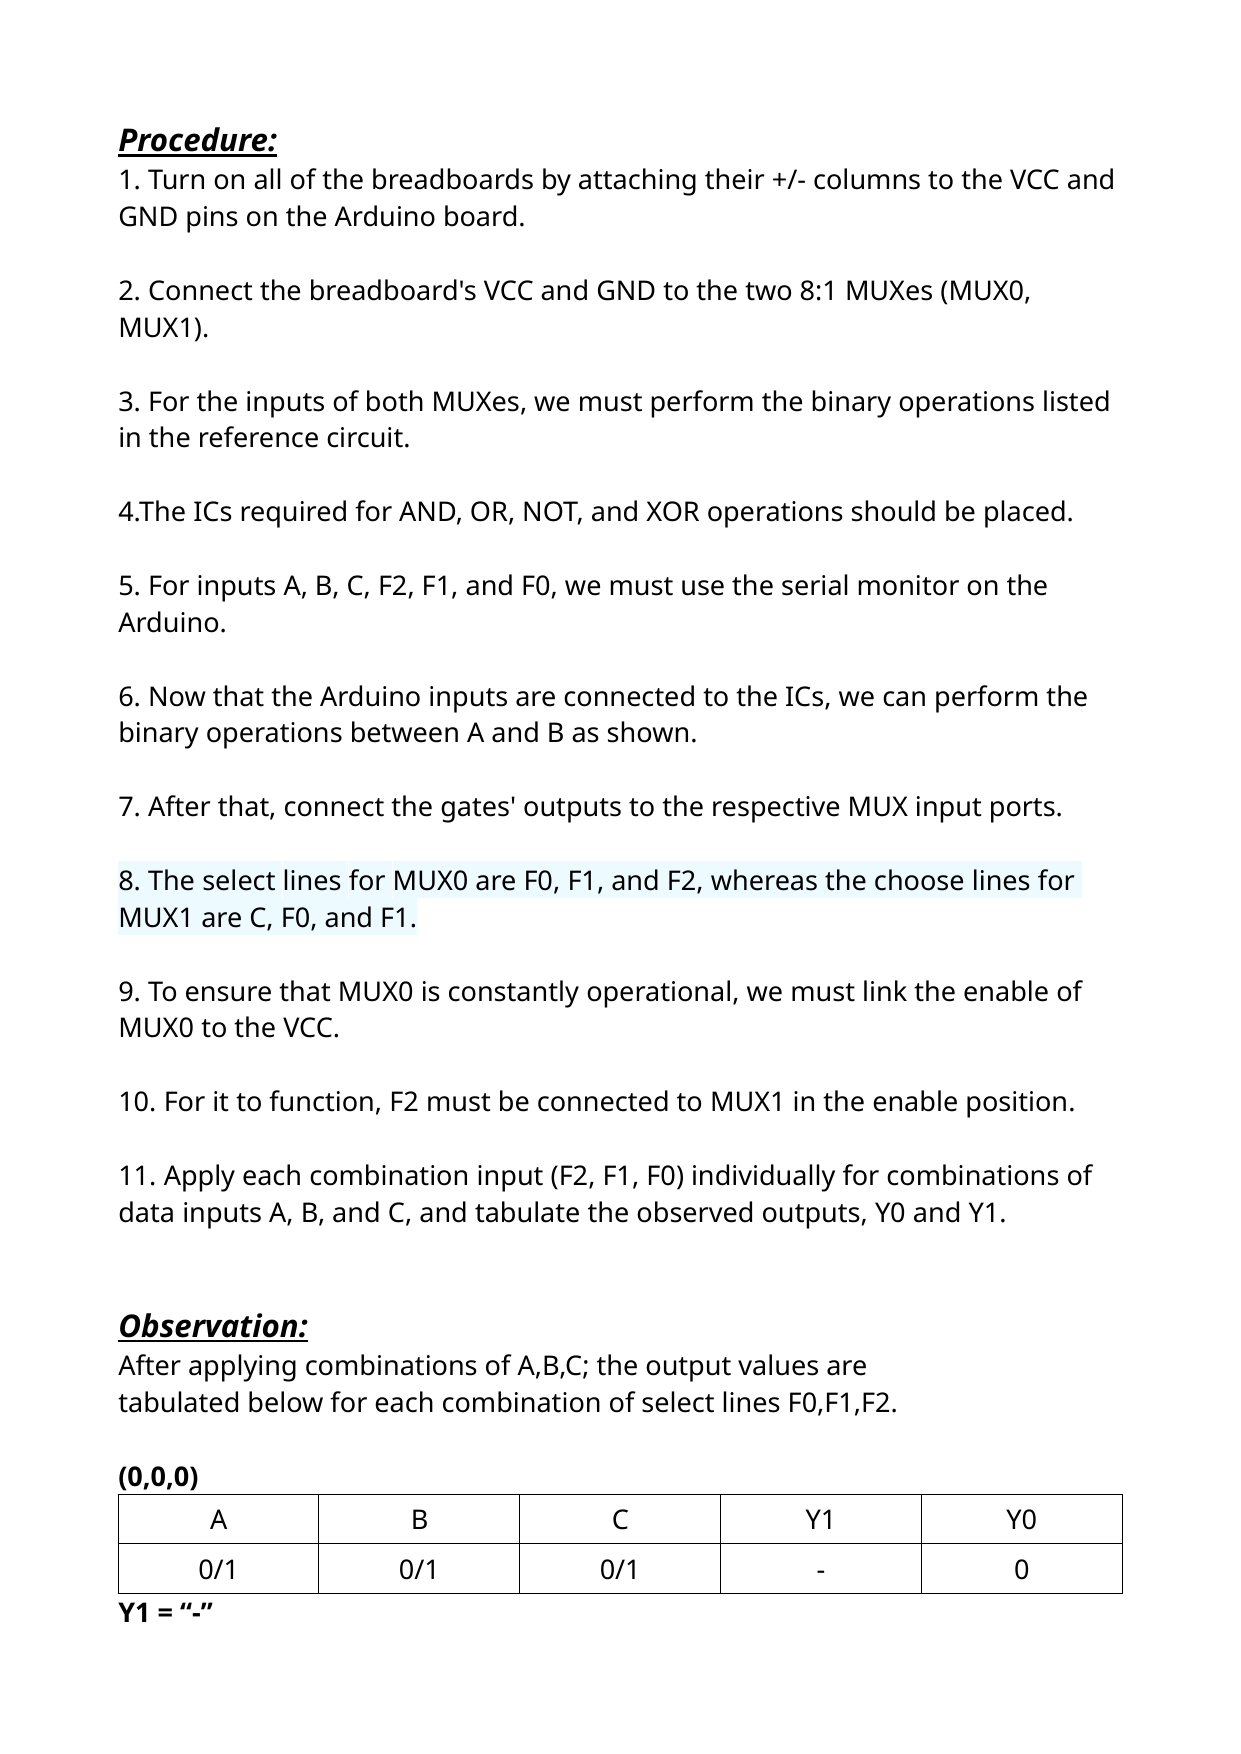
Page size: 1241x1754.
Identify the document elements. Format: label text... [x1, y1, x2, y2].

text 10. For it to function, F2 must be connected to MUX1 in the enable position. [118, 1083, 1122, 1119]
text (0,0,0) [118, 1457, 1122, 1494]
text After applying combinations of A,B,C; the output values are [118, 1346, 1122, 1383]
table_header B [319, 1495, 519, 1543]
text 7. After that, connect the gates' outputs to the respective MUX input ports. [118, 788, 1122, 824]
table_header Y1 [721, 1495, 921, 1543]
text tabulated below for each combination of select lines F0,F1,F2. [118, 1383, 1122, 1420]
text 11. Apply each combination input (F2, F1, F0) individually for combinations of data inputs A, B, and C, and tabulate the observed outputs, Y0 and Y1. [118, 1156, 1122, 1230]
table_cell 0/1 [520, 1544, 720, 1593]
table_cell 0/1 [319, 1544, 519, 1593]
text Procedure: [118, 118, 1122, 161]
text 4.The ICs required for AND, OR, NOT, and XOR operations should be placed. [118, 493, 1122, 529]
text 9. To ensure that MUX0 is constantly operational, we must link the enable of MUX0 to the VCC. [118, 972, 1122, 1046]
table_cell 0/1 [119, 1544, 318, 1593]
text 5. For inputs A, B, C, F2, F1, and F0, we must use the serial monitor on the Arduino. [118, 566, 1122, 640]
text 6. Now that the Arduino inputs are connected to the ICs, we can perform the binary operations between A and B as shown. [118, 677, 1122, 751]
table_cell 0 [922, 1544, 1122, 1593]
table_header Y0 [922, 1495, 1122, 1543]
text 8. The select lines for MUX0 are F0, F1, and F2, whereas the choose lines for MUX1 are C, F0, and F1. [118, 861, 1122, 935]
text Y1 = “-” [118, 1594, 1122, 1631]
text 2. Connect the breadboard's VCC and GND to the two 8:1 MUXes (MUX0, MUX1). [118, 271, 1122, 345]
text 3. For the inputs of both MUXes, we must perform the binary operations listed in the reference circuit. [118, 382, 1122, 456]
table_header C [520, 1495, 720, 1543]
table_cell - [721, 1544, 921, 1593]
text Observation: [118, 1304, 1122, 1346]
table_header A [119, 1495, 318, 1543]
text 1. Turn on all of the breadboards by attaching their +/- columns to the VCC and GND pins on the Arduino board. [118, 161, 1122, 234]
